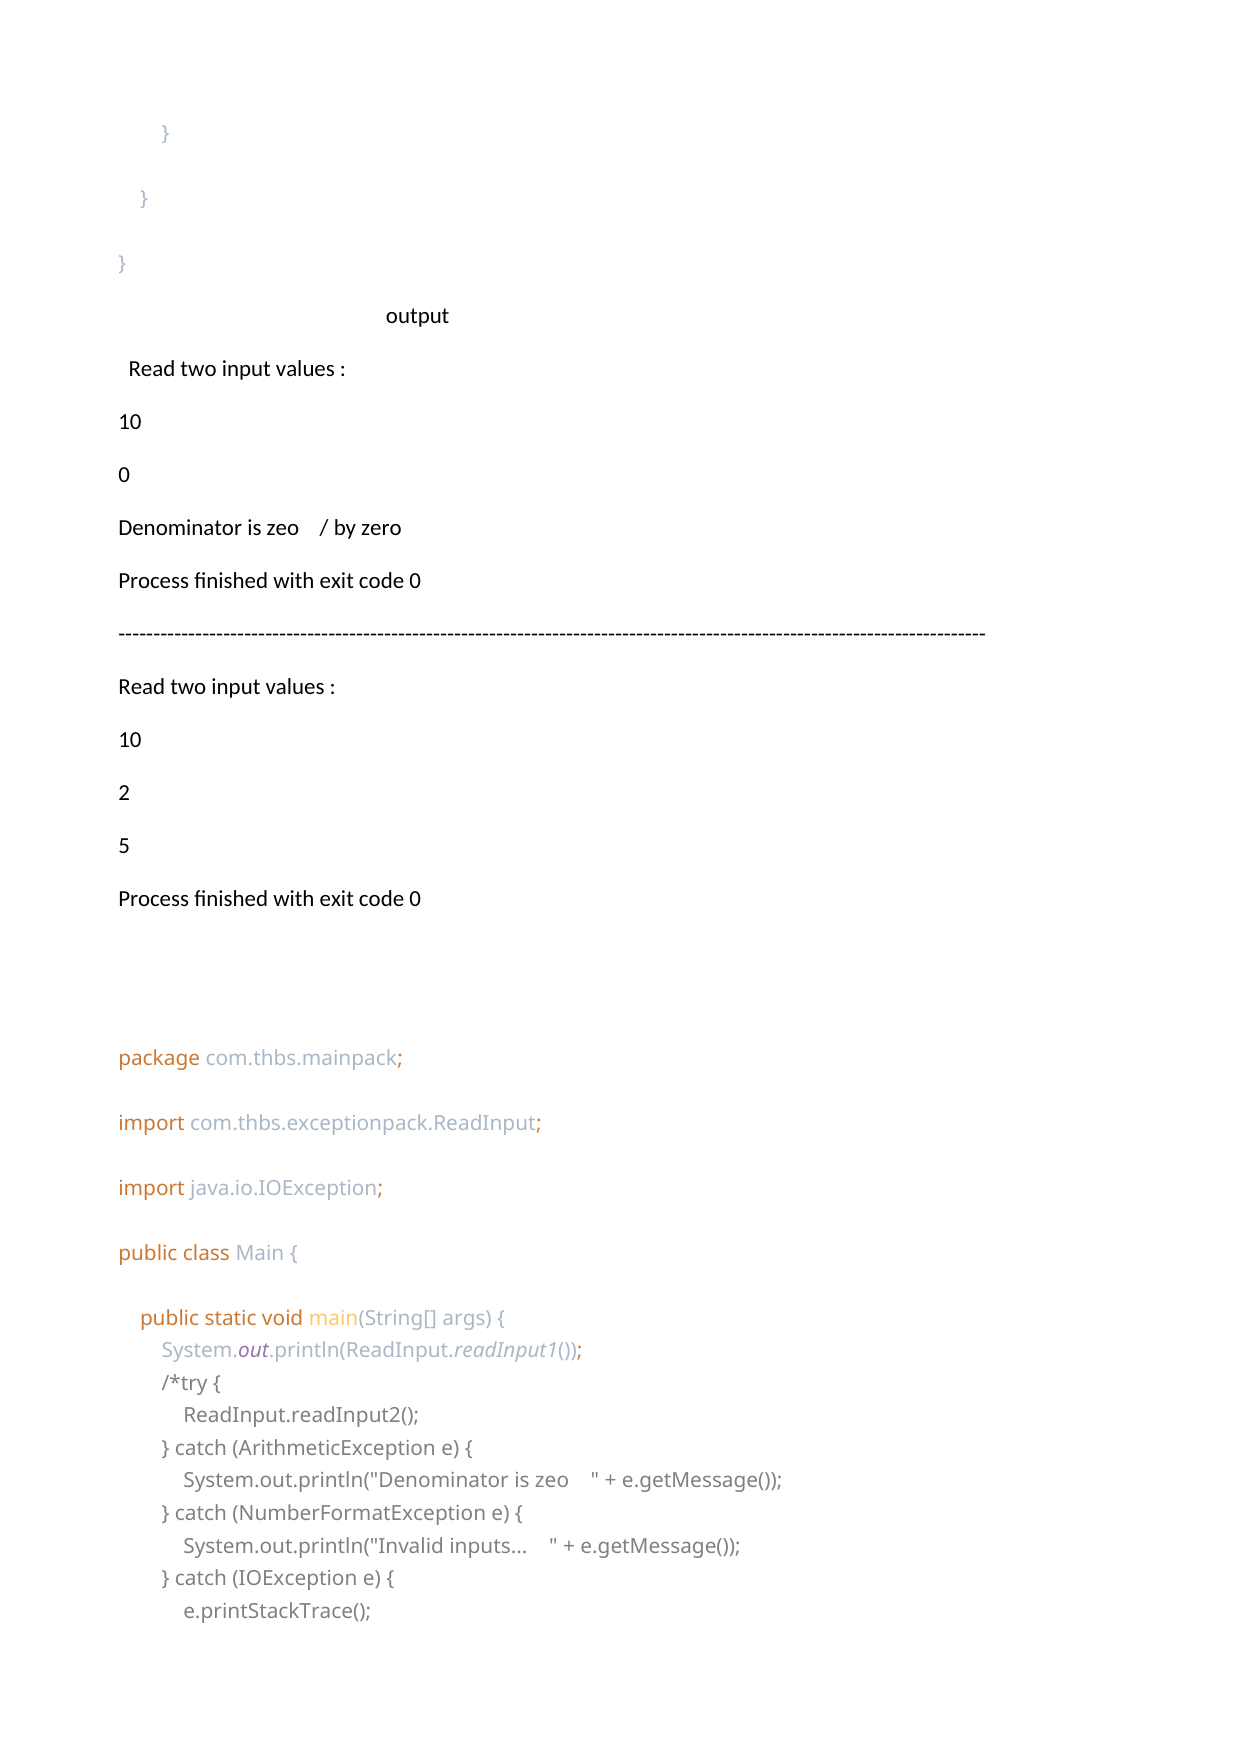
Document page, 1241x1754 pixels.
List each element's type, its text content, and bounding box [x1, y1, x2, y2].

text 10 [118, 725, 1122, 753]
text Read two input values : [118, 354, 1122, 382]
text output [118, 301, 1122, 329]
text 10 [118, 407, 1122, 435]
text } } } [118, 118, 1122, 276]
text Process finished with exit code 0 [118, 566, 1122, 594]
text Denominator is zeo / by zero [118, 513, 1122, 541]
text 5 [118, 831, 1122, 859]
text Read two input values : [118, 672, 1122, 700]
text ---------------------------------------------------------------------------------------------------------------------------- [118, 619, 1122, 647]
text 0 [118, 460, 1122, 488]
text 2 [118, 778, 1122, 806]
text Process finished with exit code 0 [118, 884, 1122, 912]
text package com.thbs.mainpack; import com.thbs.exceptionpack.ReadInput; import java.io.IOException; public class Main { public static void main(String[] args) { System.out.println(ReadInput.readInput1()); /*try { ReadInput.readInput2(); } catch (ArithmeticException e) { System.out.println("Denominator is zeo " + e.getMessage()); } catch (NumberFormatException e) { System.out.println("Invalid inputs... " + e.getMessage()); } catch (IOException e) { e.printStackTrace(); [118, 1043, 1122, 1624]
